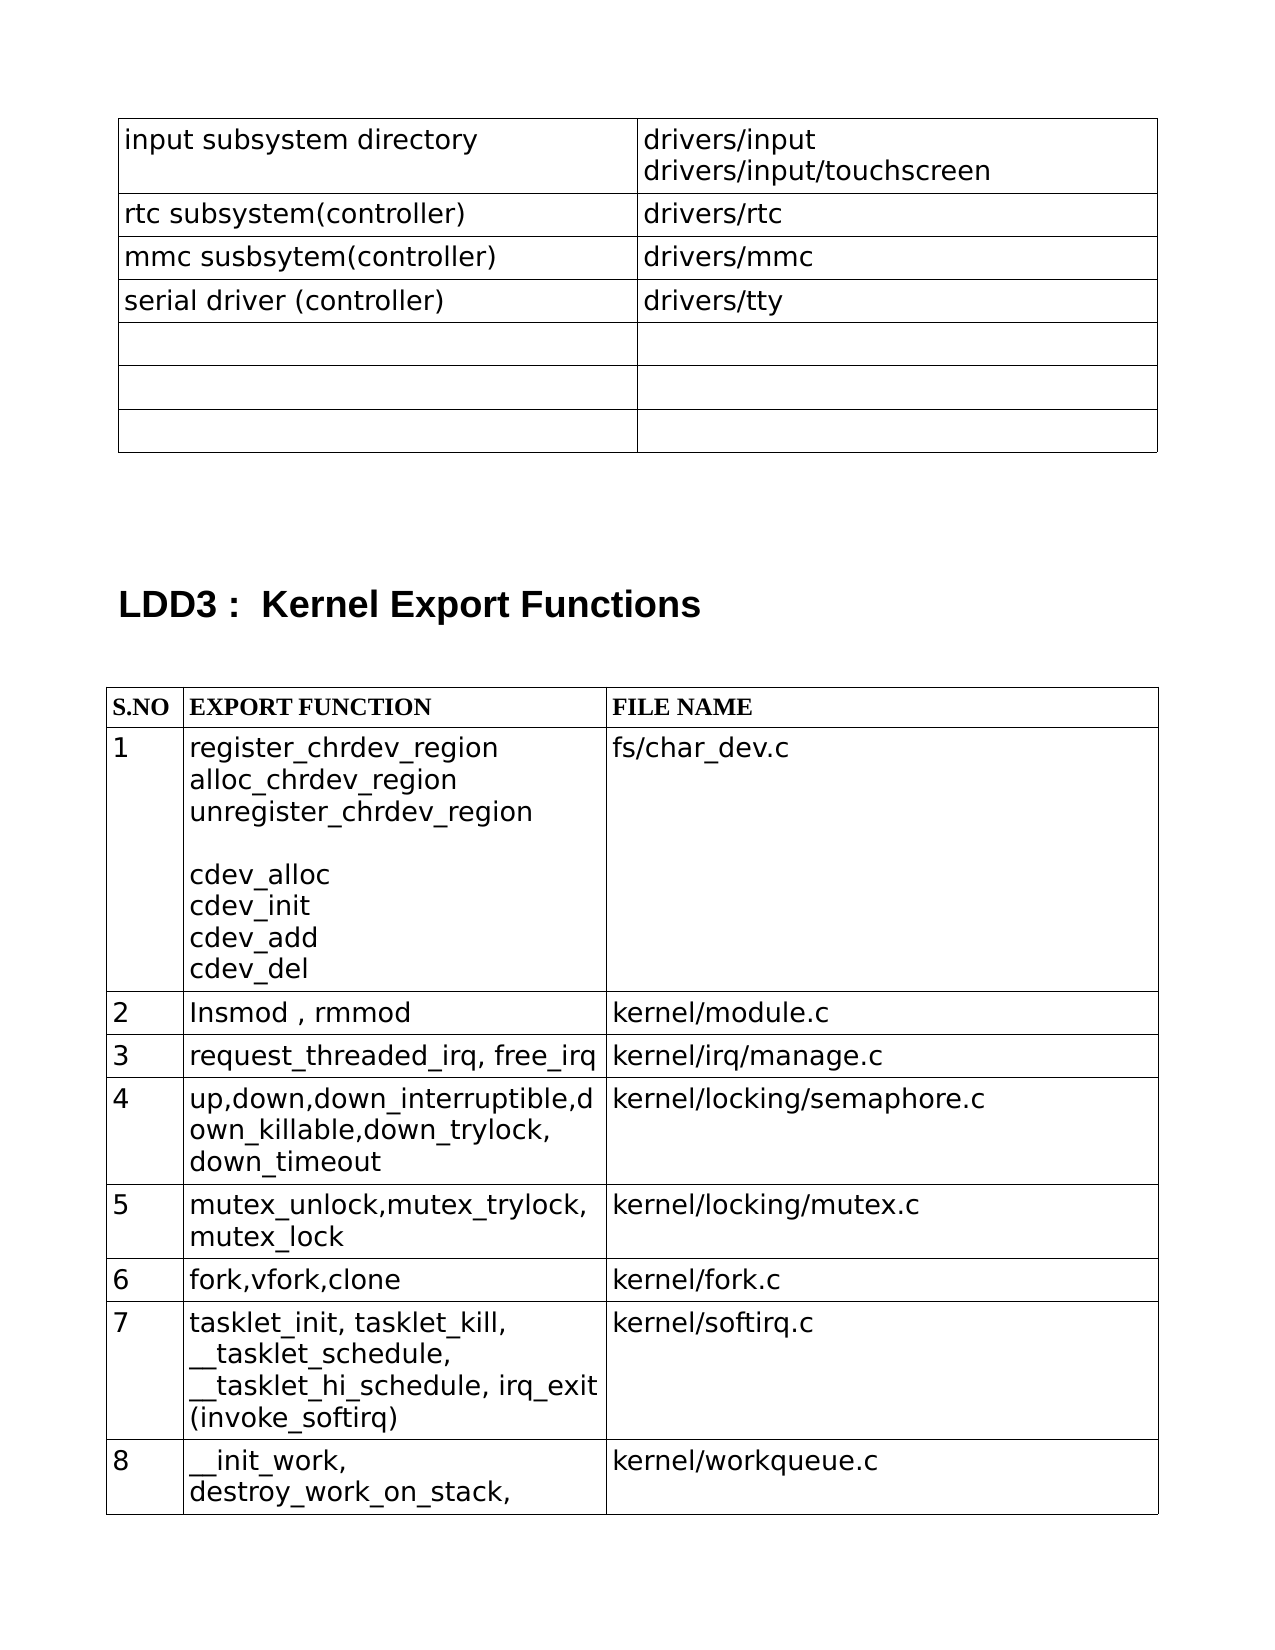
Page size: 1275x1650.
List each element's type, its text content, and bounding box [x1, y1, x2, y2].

table_cell drivers/mmc [638, 237, 1157, 279]
table_cell rtc subsystem(controller) [119, 194, 637, 236]
table_cell kernel/softirq.c [607, 1302, 1158, 1439]
table_cell register_chrdev_region alloc_chrdev_region unregister_chrdev_region cdev_alloc cdev_init cdev_add cdev_del [184, 728, 606, 991]
subtitle LDD3 : Kernel Export Functions [118, 581, 1157, 625]
table_cell 1 [107, 728, 183, 991]
table_cell kernel/locking/mutex.c [607, 1185, 1158, 1258]
table_cell 3 [107, 1035, 183, 1077]
table_cell [119, 323, 637, 365]
table_cell [119, 410, 637, 452]
table_cell 7 [107, 1302, 183, 1439]
table_cell Insmod , rmmod [184, 992, 606, 1034]
table_cell drivers/input drivers/input/touchscreen [638, 119, 1157, 193]
table_header EXPORT FUNCTION [184, 688, 606, 727]
table_cell 4 [107, 1078, 183, 1183]
table_cell up,down,down_interruptible,down_killable,down_trylock, down_timeout [184, 1078, 606, 1183]
table_cell drivers/tty [638, 280, 1157, 322]
table_cell __init_work, destroy_work_on_stack, [184, 1440, 606, 1514]
table_cell request_threaded_irq, free_irq [184, 1035, 606, 1077]
table_cell tasklet_init, tasklet_kill, __tasklet_schedule, __tasklet_hi_schedule, irq_exit (invoke_softirq) [184, 1302, 606, 1439]
table_cell [119, 366, 637, 408]
table_cell mmc susbsytem(controller) [119, 237, 637, 279]
table_cell 6 [107, 1259, 183, 1301]
table_cell 2 [107, 992, 183, 1034]
table_header S.NO [107, 688, 183, 727]
table_cell kernel/module.c [607, 992, 1158, 1034]
table_cell kernel/fork.c [607, 1259, 1158, 1301]
table_cell [638, 323, 1157, 365]
table_header FILE NAME [607, 688, 1158, 727]
table_cell drivers/rtc [638, 194, 1157, 236]
table_cell [638, 366, 1157, 408]
table_cell 5 [107, 1185, 183, 1258]
table_cell input subsystem directory [119, 119, 637, 193]
table_cell kernel/workqueue.c [607, 1440, 1158, 1514]
table_cell fs/char_dev.c [607, 728, 1158, 991]
table_cell fork,vfork,clone [184, 1259, 606, 1301]
table_cell mutex_unlock,mutex_trylock,mutex_lock [184, 1185, 606, 1258]
table_cell kernel/locking/semaphore.c [607, 1078, 1158, 1183]
table_cell [638, 410, 1157, 452]
table_cell serial driver (controller) [119, 280, 637, 322]
table_cell kernel/irq/manage.c [607, 1035, 1158, 1077]
table_cell 8 [107, 1440, 183, 1514]
